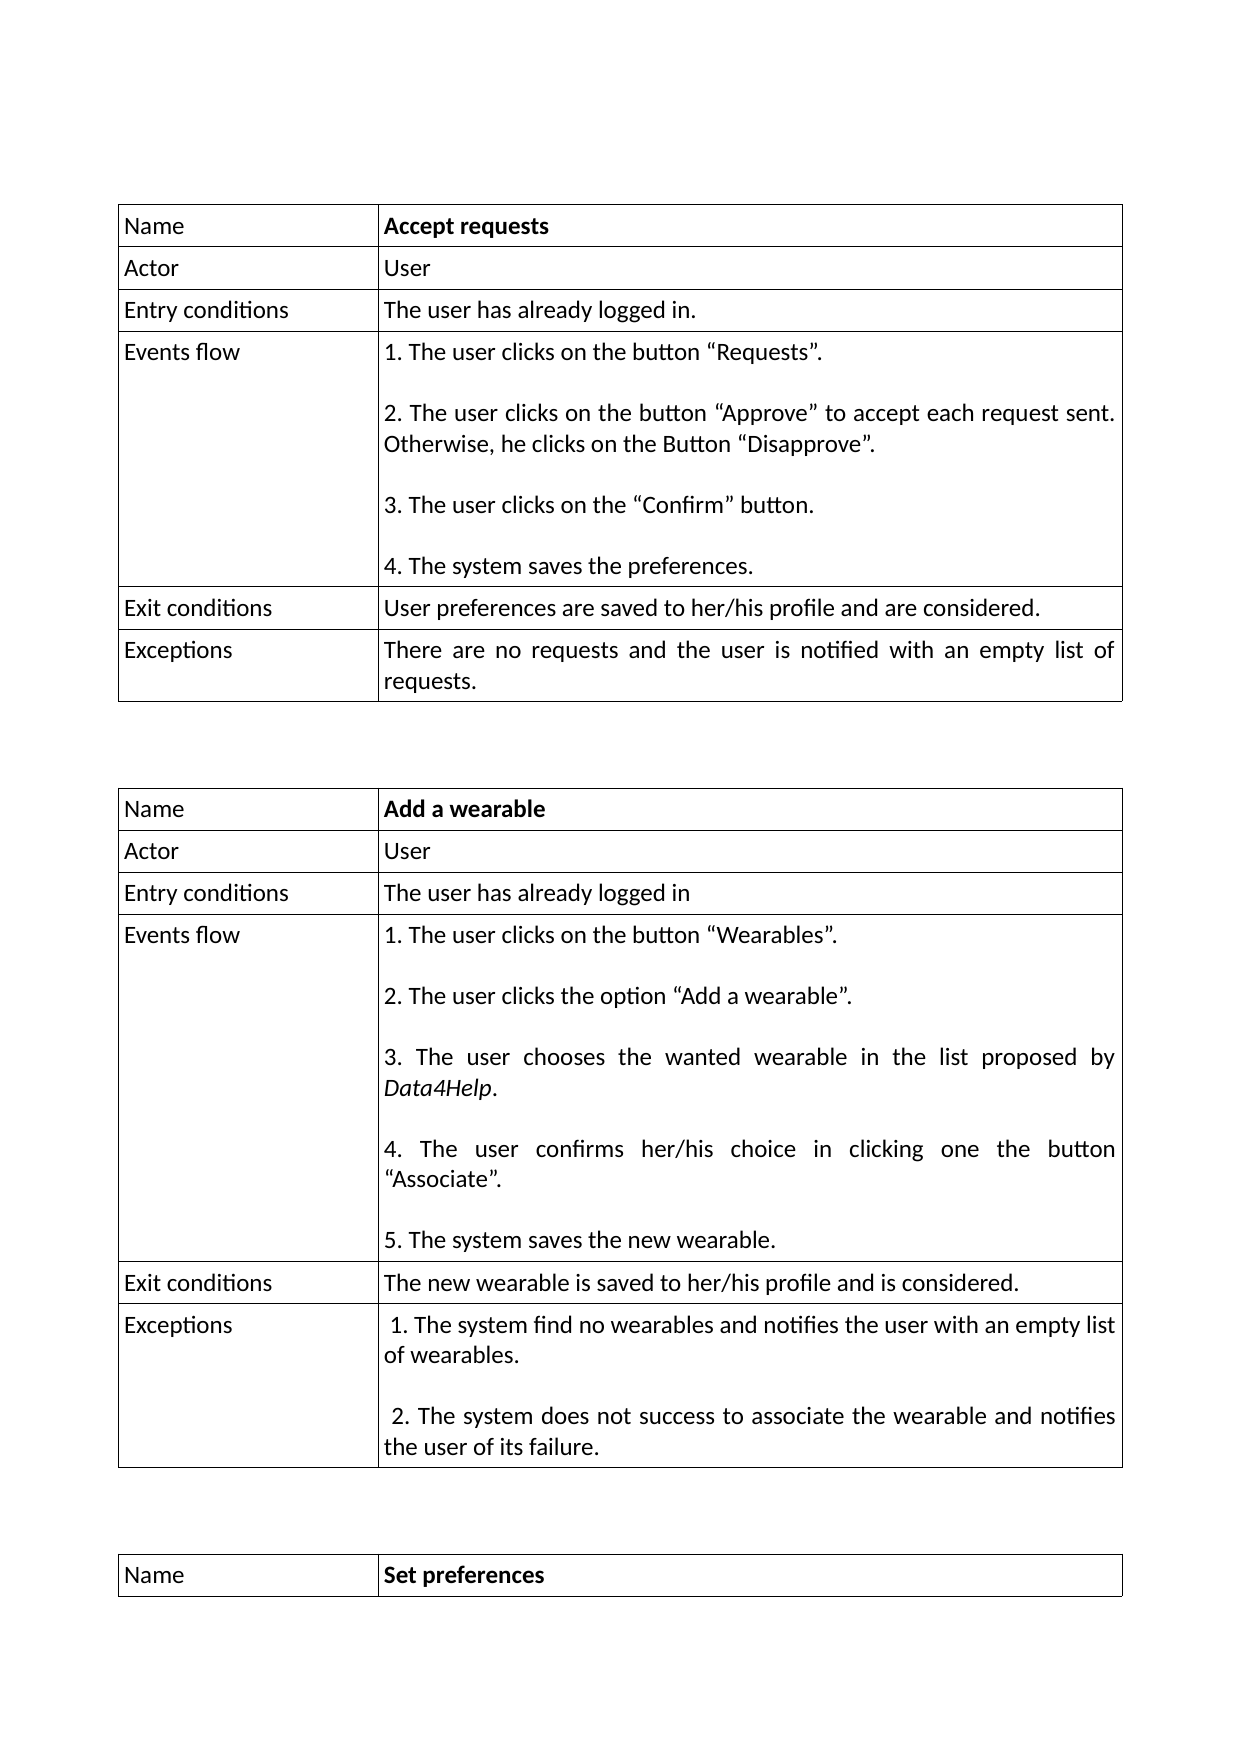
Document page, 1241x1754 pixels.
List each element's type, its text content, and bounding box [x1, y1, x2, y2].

table_cell Exceptions [119, 1304, 378, 1467]
table_header Add a wearable [379, 789, 1122, 829]
table_cell User [379, 247, 1122, 288]
table_cell User [379, 831, 1122, 872]
table_cell 1. The system find no wearables and notifies the user with an empty list of wearables. 2. The system does not success to associate the wearable and notifies the user of its failure. [379, 1304, 1122, 1467]
table_header Set preferences [379, 1555, 1122, 1596]
table_cell There are no requests and the user is notified with an empty list of requests. [379, 630, 1122, 701]
table_cell User preferences are saved to her/his profile and are considered. [379, 587, 1122, 628]
table_header Name [119, 205, 378, 246]
table_cell Entry conditions [119, 873, 378, 914]
table_cell 1. The user clicks on the button “Requests”. 2. The user clicks on the button “Approve” to accept each request sent. Otherwise, he clicks on the Button “Disapprove”. 3. The user clicks on the “Confirm” button. 4. The system saves the preferences. [379, 332, 1122, 586]
table_cell Actor [119, 831, 378, 872]
table_cell Exit conditions [119, 587, 378, 628]
table_cell Exit conditions [119, 1262, 378, 1303]
table_cell The user has already logged in [379, 873, 1122, 914]
table_cell The user has already logged in. [379, 290, 1122, 331]
table_cell Entry conditions [119, 290, 378, 331]
table_cell Exceptions [119, 630, 378, 701]
table_cell Events flow [119, 915, 378, 1261]
table_header Name [119, 789, 378, 829]
table_cell Actor [119, 247, 378, 288]
table_cell Events flow [119, 332, 378, 586]
table_cell 1. The user clicks on the button “Wearables”. 2. The user clicks the option “Add a wearable”. 3. The user chooses the wanted wearable in the list proposed by Data4Help. 4. The user confirms her/his choice in clicking one the button “Associate”. 5. The system saves the new wearable. [379, 915, 1122, 1261]
table_header Name [119, 1555, 378, 1596]
table_header Accept requests [379, 205, 1122, 246]
table_cell The new wearable is saved to her/his profile and is considered. [379, 1262, 1122, 1303]
